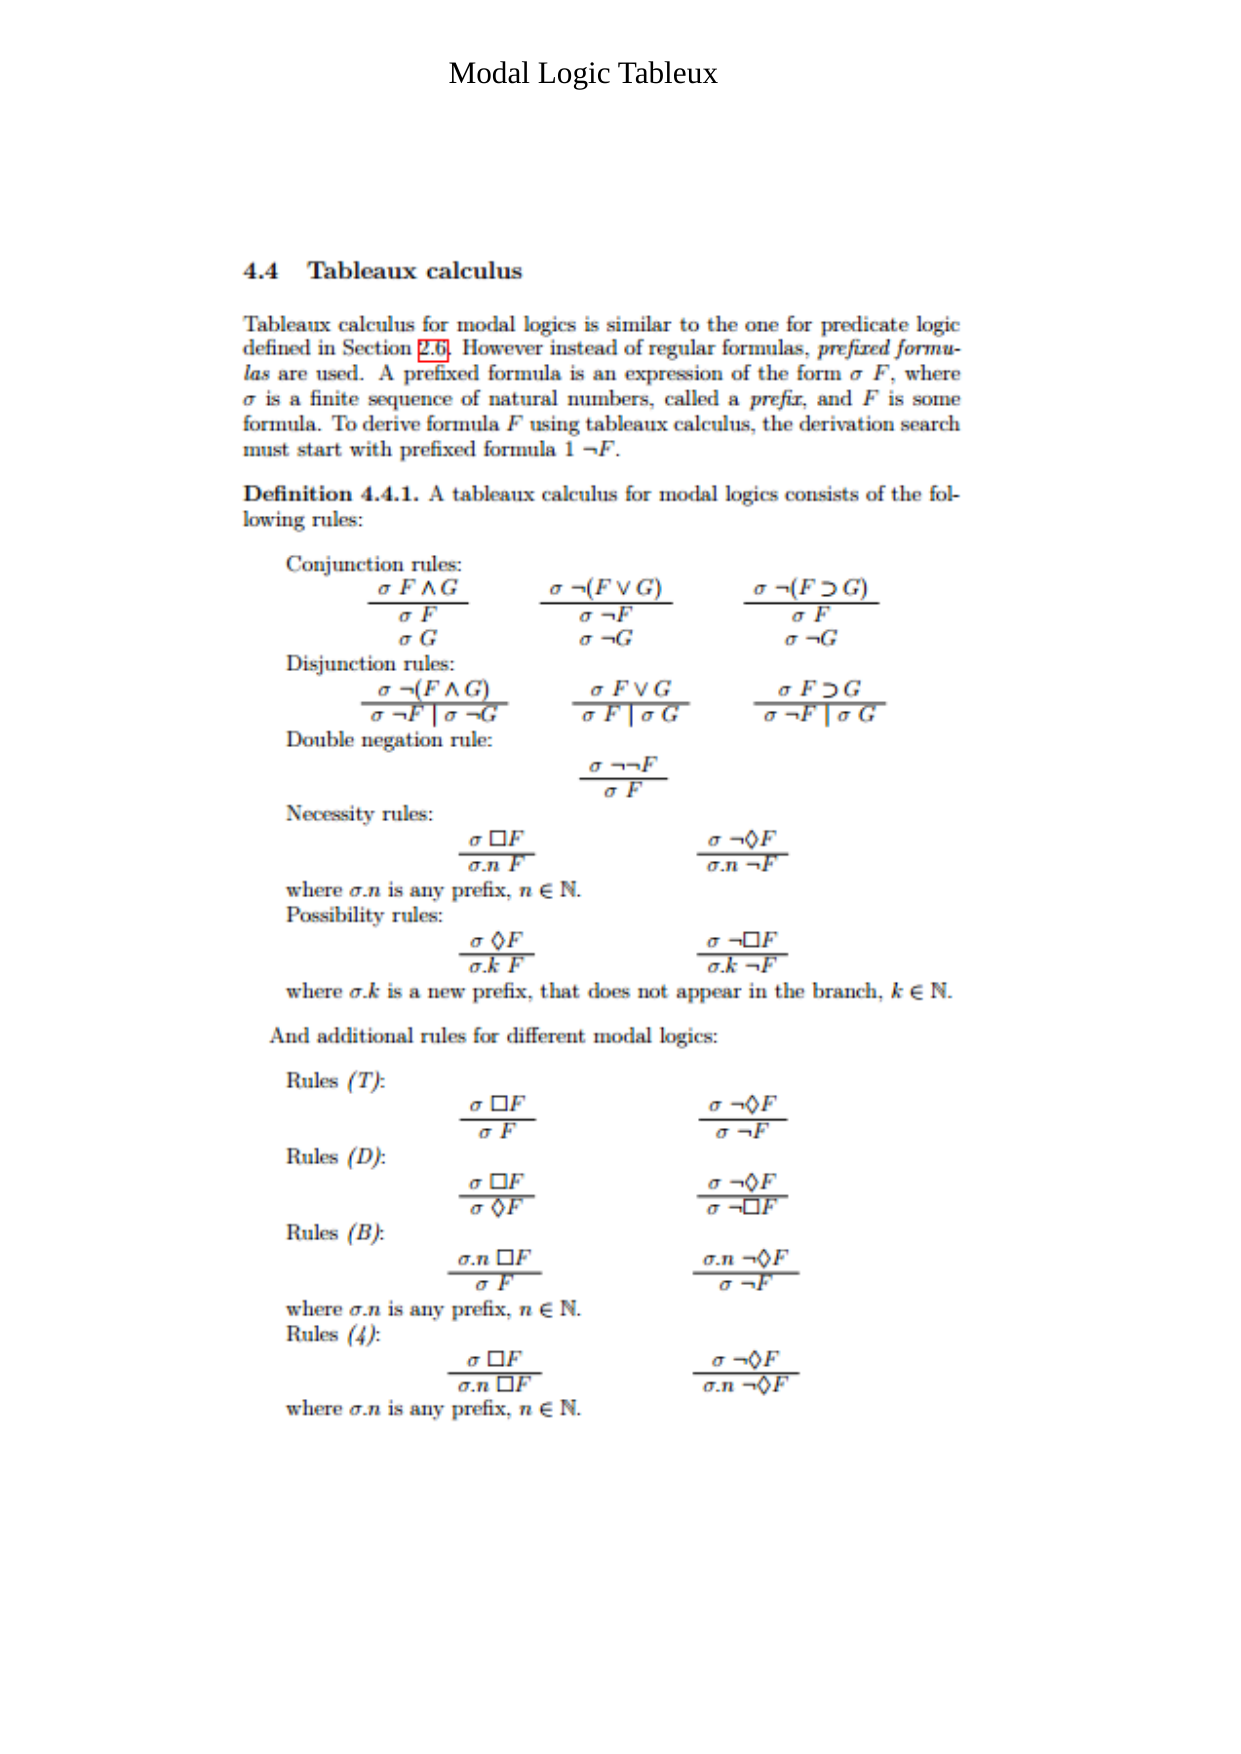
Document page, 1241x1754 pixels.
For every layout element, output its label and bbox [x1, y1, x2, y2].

picture [216, 248, 972, 1437]
